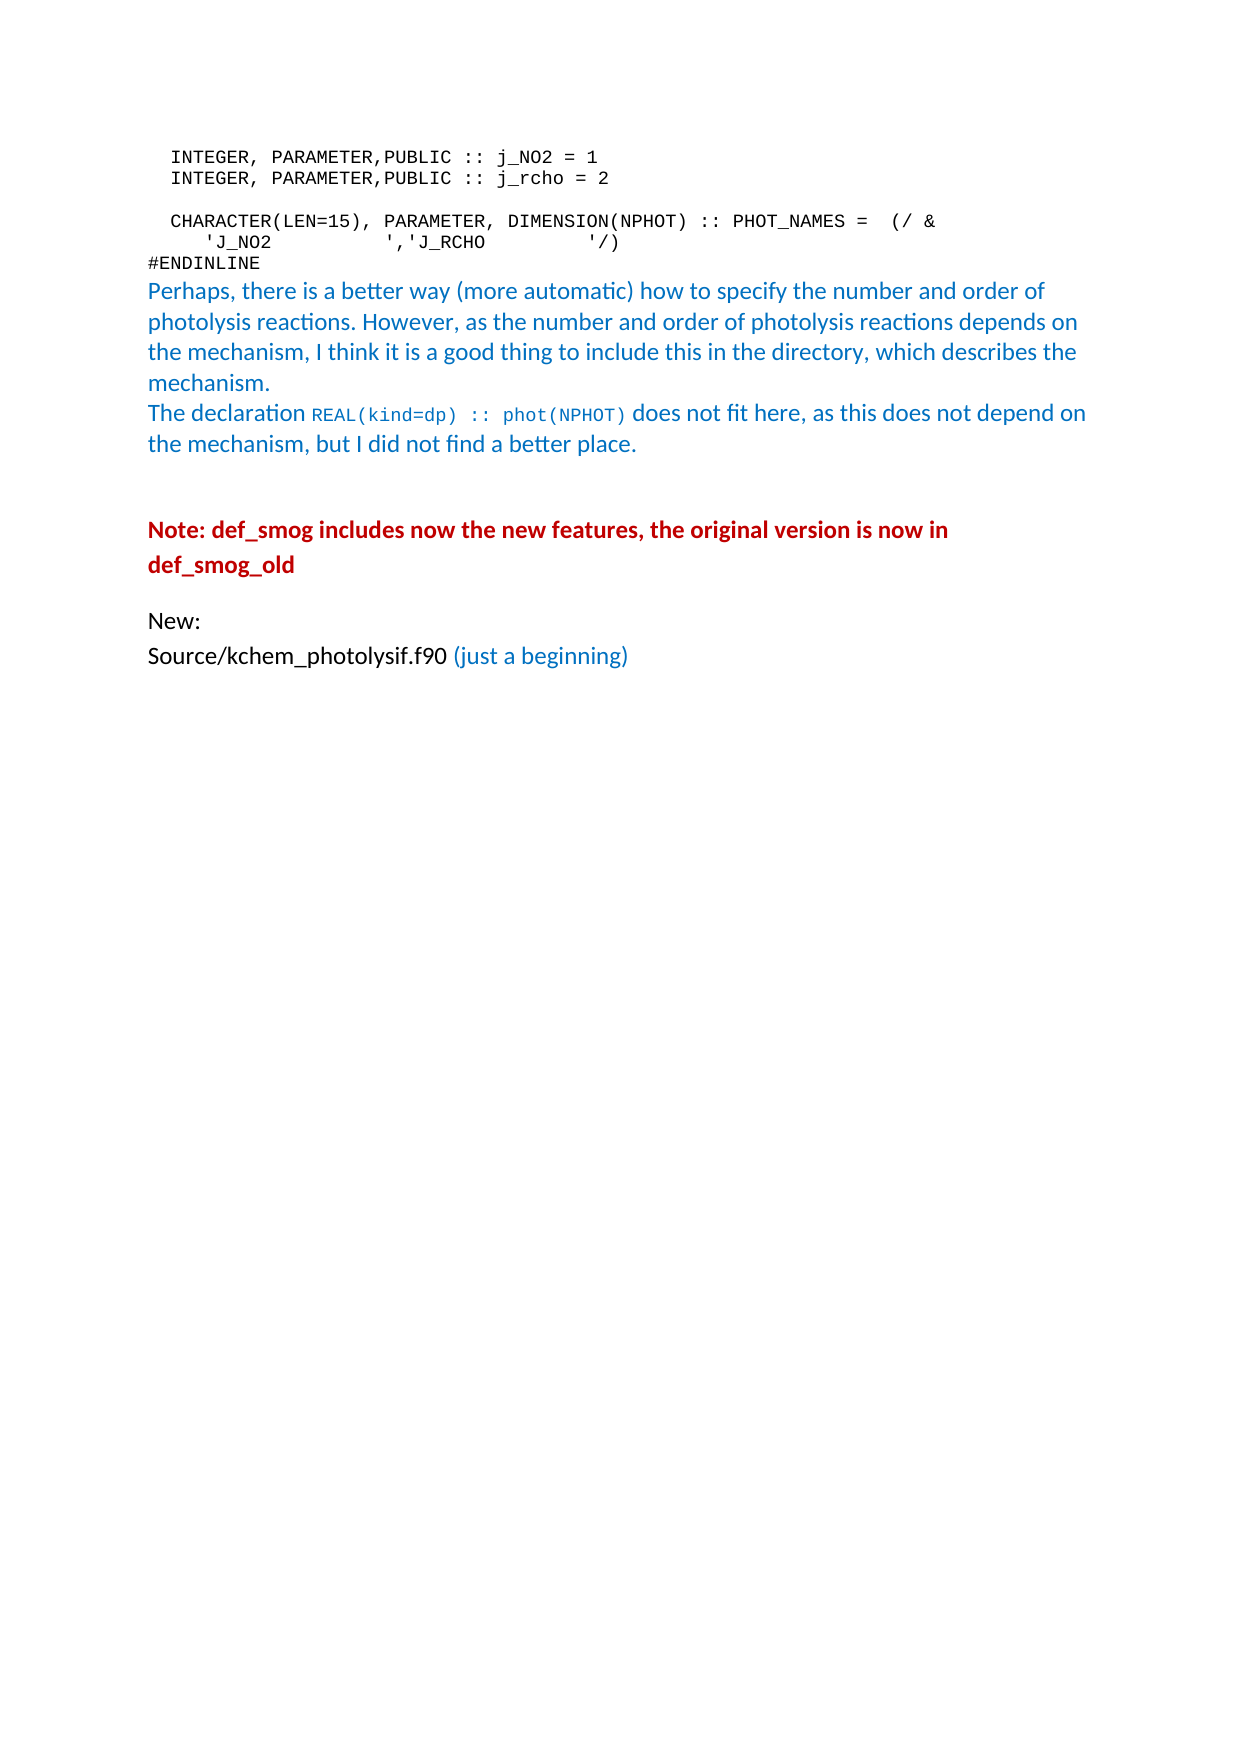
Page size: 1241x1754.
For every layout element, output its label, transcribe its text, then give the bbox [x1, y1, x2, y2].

text CHARACTER(LEN=15), PARAMETER, DIMENSION(NPHOT) :: PHOT_NAMES = (/ & [148, 211, 1093, 233]
text #ENDINLINE [148, 254, 1093, 275]
text The declaration REAL(kind=dp) :: phot(NPHOT) does not fit here, as this does not depend on the mechanism, but I did not find a better place. [148, 397, 1093, 458]
text Perhaps, there is a better way (more automatic) how to specify the number and order of photolysis reactions. However, as the number and order of photolysis reactions depends on the mechanism, I think it is a good thing to include this in the directory, which describes the mechanism. [148, 275, 1093, 397]
text New: Source/kchem_photolysif.f90 (just a beginning) [148, 605, 1093, 670]
text 'J_NO2 ','J_RCHO '/) [148, 233, 1093, 254]
text INTEGER, PARAMETER,PUBLIC :: j_NO2 = 1 [148, 148, 1093, 169]
text INTEGER, PARAMETER,PUBLIC :: j_rcho = 2 [148, 169, 1093, 190]
text Note: def_smog includes now the new features, the original version is now in def_smog_old [148, 514, 1093, 579]
